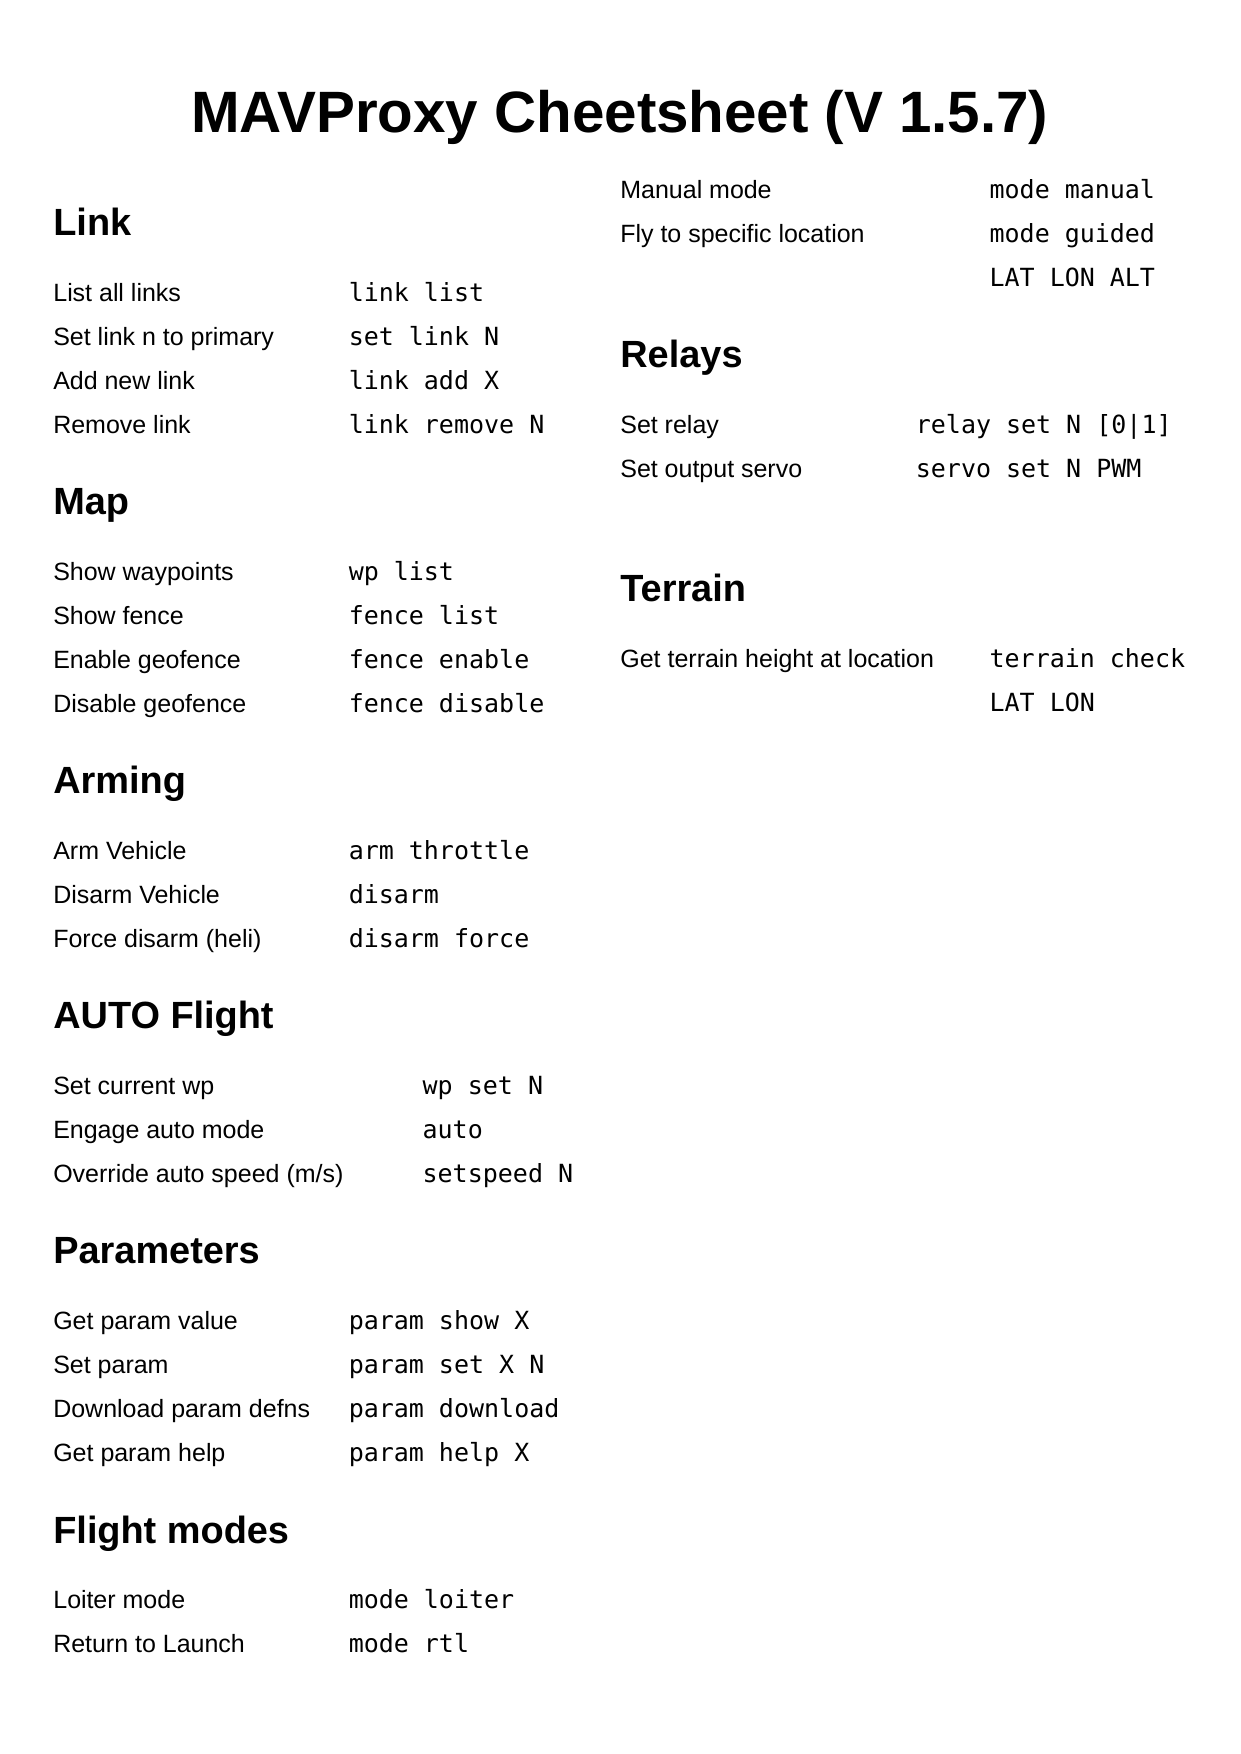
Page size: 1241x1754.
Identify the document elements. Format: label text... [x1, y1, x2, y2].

text Loiter mode mode loiter [53, 1585, 620, 1615]
text Fly to specific location mode guided LAT LON ALT [620, 219, 1187, 292]
text Show fence fence list [53, 601, 620, 630]
subtitle Parameters [53, 1228, 620, 1272]
text Set param param set X N [53, 1350, 620, 1379]
text Add new link link add X [53, 366, 620, 395]
text Get param value param show X [53, 1306, 620, 1336]
subtitle Relays [620, 332, 1187, 375]
subtitle Flight modes [53, 1507, 620, 1551]
text Force disarm (heli) disarm force [53, 924, 620, 953]
text Engage auto mode auto [53, 1115, 620, 1144]
subtitle AUTO Flight [53, 993, 620, 1037]
text Set output servo servo set N PWM [620, 454, 1187, 483]
text Download param defns param download [53, 1394, 620, 1424]
subtitle Arming [53, 758, 620, 802]
subtitle Map [53, 479, 620, 522]
text Return to Launch mode rtl [53, 1629, 620, 1659]
text List all links link list [53, 278, 620, 307]
text Get terrain height at location terrain check LAT LON [620, 644, 1187, 717]
text Enable geofence fence enable [53, 645, 620, 674]
text Set link n to primary set link N [53, 322, 620, 351]
text Set current wp wp set N [53, 1071, 620, 1100]
text Manual mode mode manual [620, 175, 1187, 204]
text Override auto speed (m/s) setspeed N [53, 1159, 620, 1188]
text Arm Vehicle arm throttle [53, 836, 620, 865]
text Get param help param help X [53, 1438, 620, 1468]
text Show waypoints wp list [53, 557, 620, 586]
text Set relay relay set N [0|1] [620, 410, 1187, 439]
subtitle Terrain [620, 566, 1187, 609]
text Disable geofence fence disable [53, 689, 620, 718]
text Disarm Vehicle disarm [53, 880, 620, 909]
text Remove link link remove N [53, 410, 620, 439]
subtitle Link [53, 200, 620, 243]
